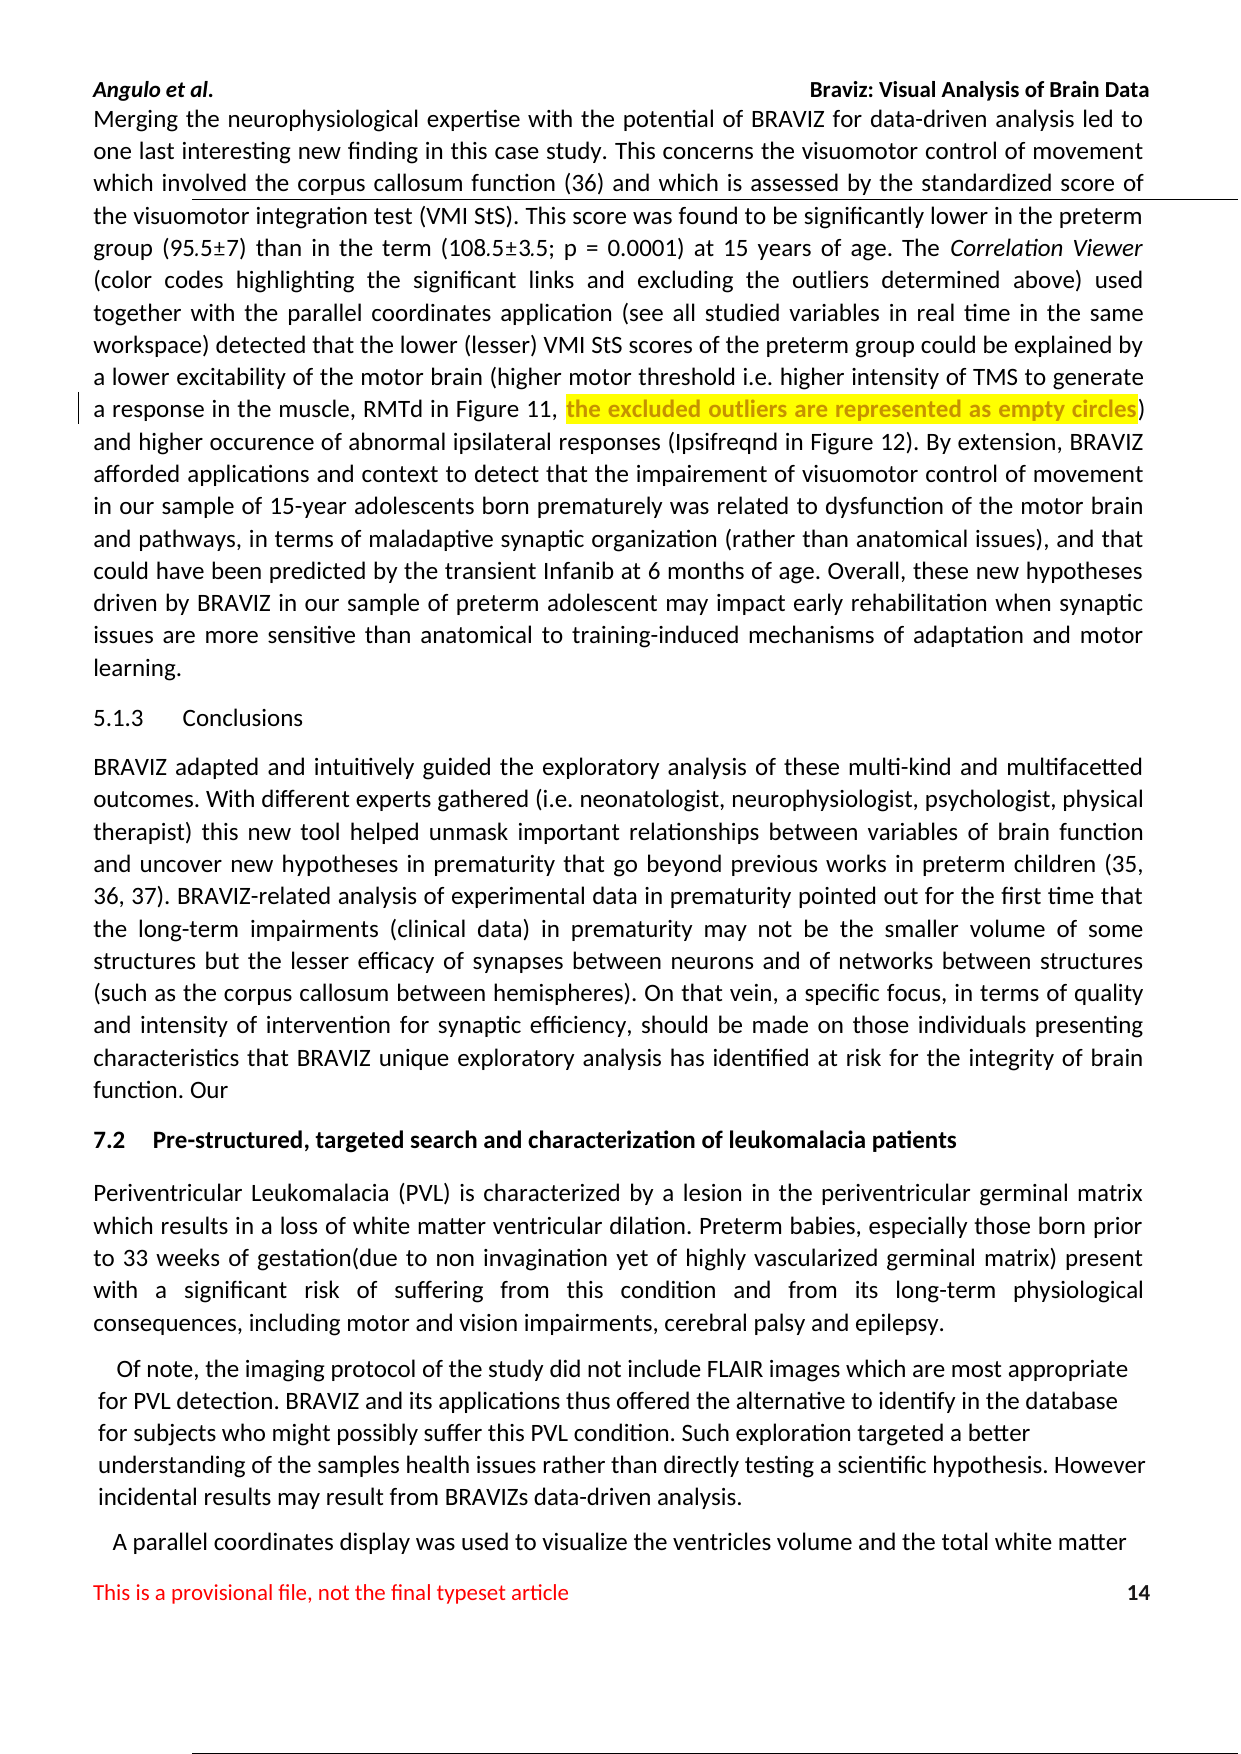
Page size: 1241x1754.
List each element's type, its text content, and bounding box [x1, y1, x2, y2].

text Merging the neurophysiological expertise with the potential of BRAVIZ for data-driven analysis led to one last interesting new finding in this case study. This concerns the visuomotor control of movement which involved the corpus callosum function (36) and which is assessed by the standardized score of the visuomotor integration test (VMI StS). This score was found to be significantly lower in the preterm group (95.5±7) than in the term (108.5±3.5; p = 0.0001) at 15 years of age. The Correlation Viewer (color codes highlighting the significant links and excluding the outliers determined above) used together with the parallel coordinates application (see all studied variables in real time in the same workspace) detected that the lower (lesser) VMI StS scores of the preterm group could be explained by a lower excitability of the motor brain (higher motor threshold i.e. higher intensity of TMS to generate a response in the muscle, RMTd in Figure 11, the excluded outliers are represented as empty circles) and higher occurence of abnormal ipsilateral responses (Ipsifreqnd in Figure 12). By extension, BRAVIZ afforded applications and context to detect that the impairement of visuomotor control of movement in our sample of 15-year adolescents born prematurely was related to dysfunction of the motor brain and pathways, in terms of maladaptive synaptic organization (rather than anatomical issues), and that could have been predicted by the transient Infanib at 6 months of age. Overall, these new hypotheses driven by BRAVIZ in our sample of preterm adolescent may impact early rehabilitation when synaptic issues are more sensitive than anatomical to training-induced mechanisms of adaptation and motor learning. [93, 103, 1145, 682]
text Of note, the imaging protocol of the study did not include FLAIR images which are most appropriate for PVL detection. BRAVIZ and its applications thus offered the alternative to identify in the database for subjects who might possibly suffer this PVL condition. Such exploration targeted a better understanding of the samples health issues rather than directly testing a scientific hypothesis. However incidental results may result from BRAVIZs data-driven analysis. [98, 1353, 1150, 1512]
text 5.1.3 Conclusions [93, 702, 1150, 733]
text A parallel coordinates display was used to visualize the ventricles volume and the total white matter [112, 1526, 1145, 1557]
subtitle Pre-structured, targeted search and characterization of leukomalacia patients [93, 1124, 1150, 1155]
text BRAVIZ adapted and intuitively guided the exploratory analysis of these multi-kind and multifacetted outcomes. With different experts gathered (i.e. neonatologist, neurophysiologist, psychologist, physical therapist) this new tool helped unmask important relationships between variables of brain function and uncover new hypotheses in prematurity that go beyond previous works in preterm children (35, 36, 37). BRAVIZ-related analysis of experimental data in prematurity pointed out for the first time that the long-term impairments (clinical data) in prematurity may not be the smaller volume of some structures but the lesser efficacy of synapses between neurons and of networks between structures (such as the corpus callosum between hemispheres). On that vein, a specific focus, in terms of quality and intensity of intervention for synaptic efficiency, should be made on those individuals presenting characteristics that BRAVIZ unique exploratory analysis has identified at risk for the integrity of brain function. Our [93, 751, 1145, 1105]
text Periventricular Leukomalacia (PVL) is characterized by a lesion in the periventricular germinal matrix which results in a loss of white matter ventricular dilation. Preterm babies, especially those born prior to 33 weeks of gestation(due to non invagination yet of highly vascularized germinal matrix) present with a significant risk of suffering from this condition and from its long-term physiological consequences, including motor and vision impairments, cerebral palsy and epilepsy. [93, 1177, 1145, 1337]
